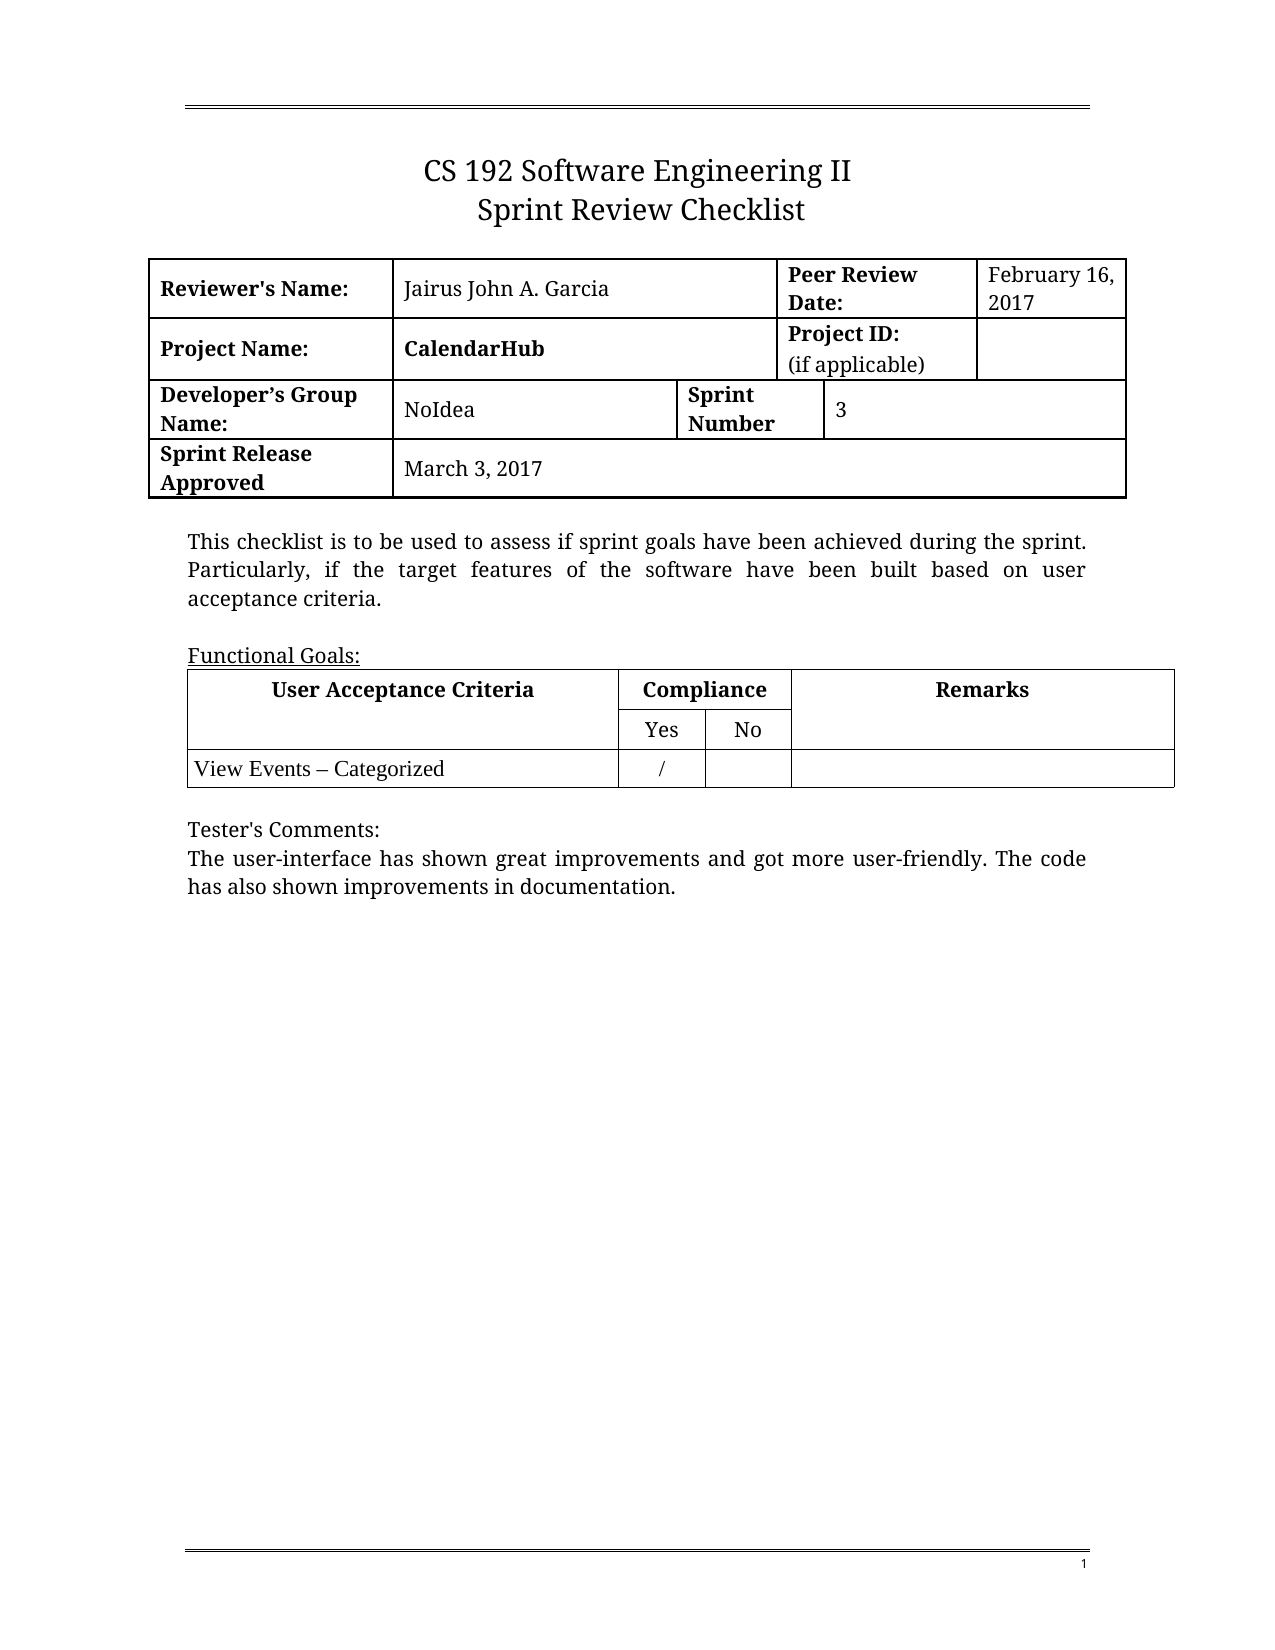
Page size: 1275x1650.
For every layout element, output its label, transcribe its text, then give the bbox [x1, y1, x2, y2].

table_header User Acceptance Criteria [188, 670, 618, 749]
table_cell View Events – Categorized [188, 750, 618, 787]
table_header Peer Review Date: [778, 260, 976, 317]
table_cell Developer’s Group Name: [150, 381, 392, 437]
table_cell CalendarHub [394, 319, 776, 378]
table_cell Yes [619, 710, 705, 749]
text Tester's Comments: [187, 816, 1087, 844]
table_cell No [706, 710, 791, 749]
table_cell [706, 750, 791, 787]
table_cell March 3, 2017 [394, 440, 1125, 496]
table_cell Sprint Release Approved [150, 440, 392, 496]
table_cell / [619, 750, 705, 787]
text CS 192 Software Engineering II [187, 150, 1087, 190]
table_cell [978, 319, 1125, 378]
table_cell Project Name: [150, 319, 392, 378]
table_cell Sprint Number [678, 381, 823, 437]
table_header February 16, 2017 [978, 260, 1125, 317]
table_header Jairus John A. Garcia [394, 260, 776, 317]
table_header Reviewer's Name: [150, 260, 392, 317]
table_cell NoIdea [394, 381, 676, 437]
text This checklist is to be used to assess if sprint goals have been achieved during the sprint. Particularly, if the target features of the software have been built based on user acceptance criteria. [187, 527, 1087, 612]
text Sprint Review Checklist [187, 190, 1087, 229]
table_cell [792, 750, 1174, 787]
table_header Compliance [619, 670, 791, 709]
table_cell Project ID: [778, 319, 976, 348]
text Functional Goals: [187, 641, 1087, 669]
text The user-interface has shown great improvements and got more user-friendly. The code has also shown improvements in documentation. [187, 844, 1087, 901]
table_cell 3 [825, 381, 1125, 437]
table_cell (if applicable) [778, 348, 976, 378]
table_header Remarks [792, 670, 1174, 749]
